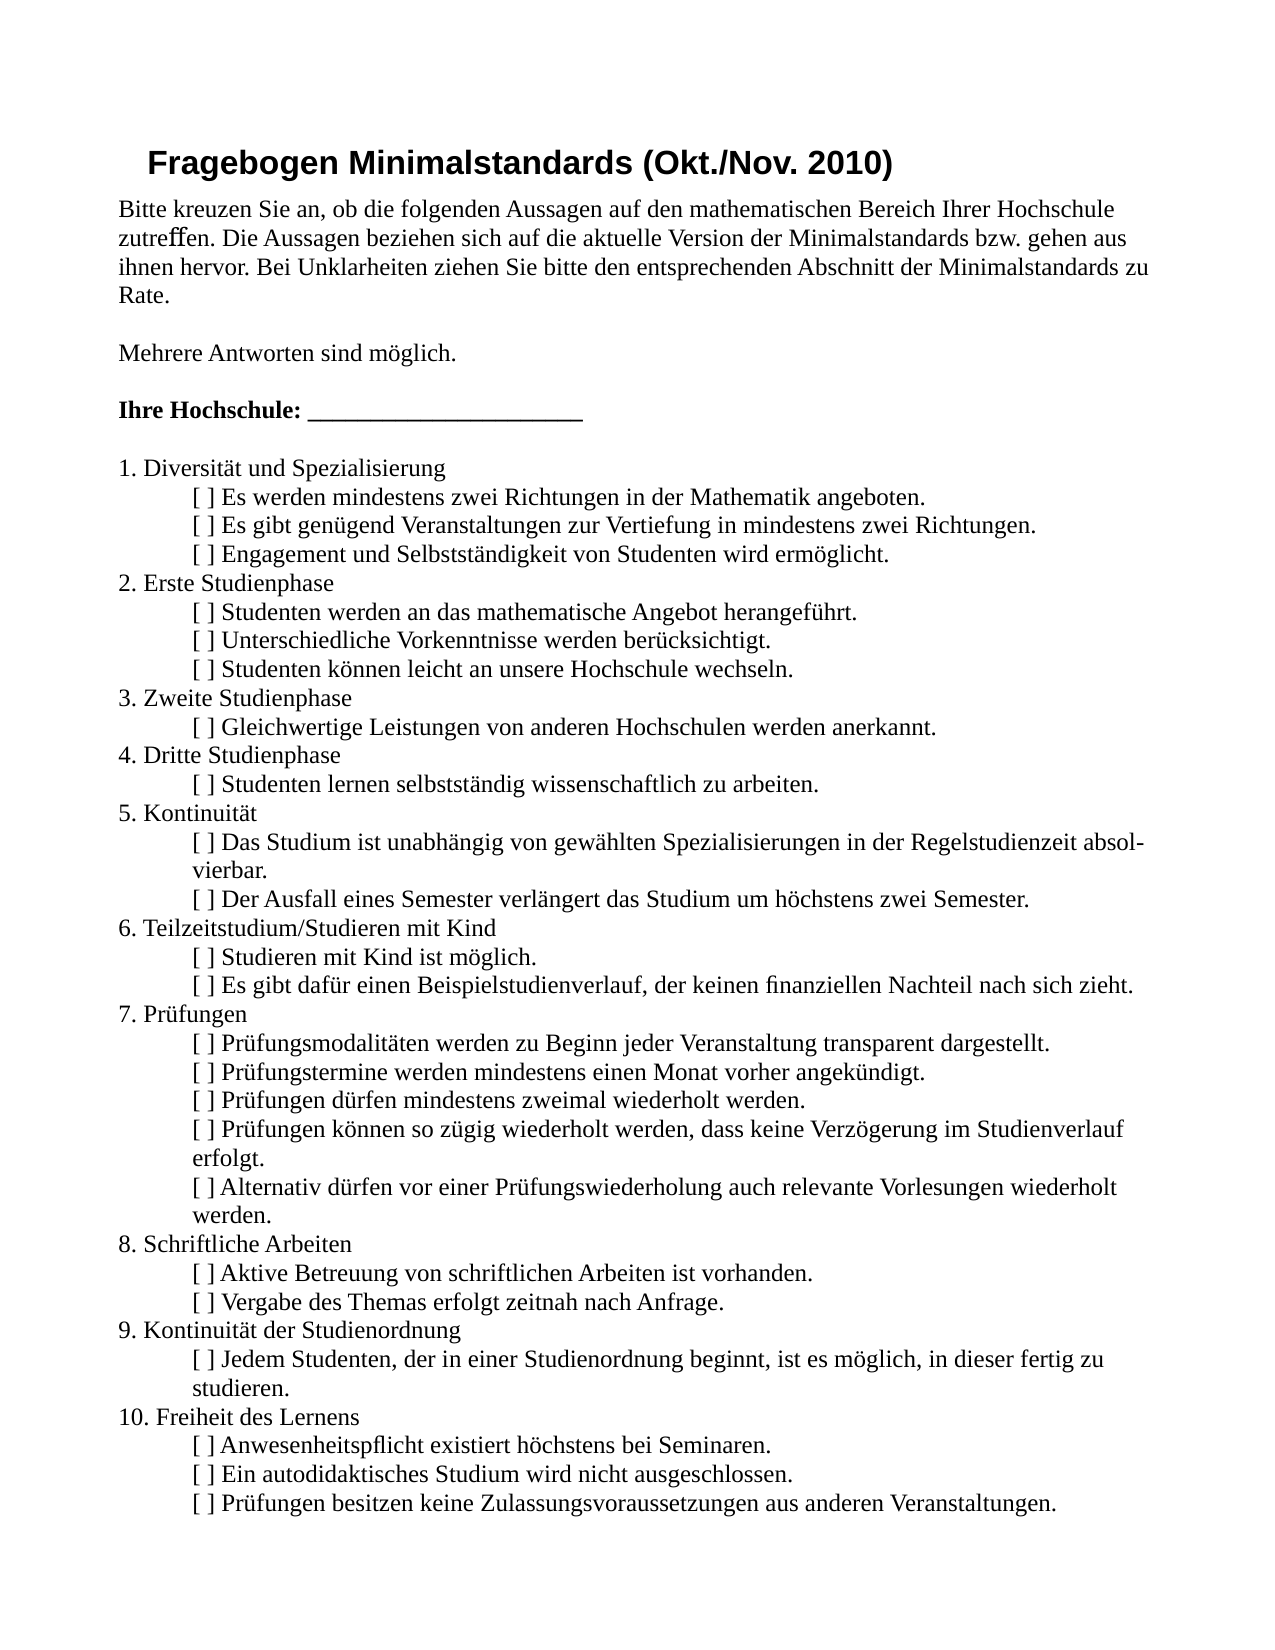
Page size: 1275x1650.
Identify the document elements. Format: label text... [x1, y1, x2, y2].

text [ ] Der Ausfall eines Semester verlängert das Studium um höchstens zwei Semester. [192, 884, 1157, 913]
text [ ] Vergabe des Themas erfolgt zeitnah nach Anfrage. [192, 1287, 1157, 1316]
text 8. Schriftliche Arbeiten [118, 1229, 1157, 1258]
text [ ] Es gibt dafür einen Beispielstudienverlauf, der keinen ﬁnanziellen Nachteil nach sich zieht. [192, 971, 1157, 999]
text [ ] Prüfungstermine werden mindestens einen Monat vorher angekündigt. [192, 1057, 1157, 1086]
text 9. Kontinuität der Studienordnung [118, 1316, 1157, 1344]
text [ ] Aktive Betreuung von schriftlichen Arbeiten ist vorhanden. [192, 1258, 1157, 1287]
text [ ] Prüfungen können so zügig wiederholt werden, dass keine Verzögerung im Studienverlauf erfolgt. [192, 1114, 1157, 1172]
text [ ] Engagement und Selbstständigkeit von Studenten wird ermöglicht. [192, 539, 1157, 568]
text Bitte kreuzen Sie an, ob die folgenden Aussagen auf den mathematischen Bereich Ihrer Hochschule zutreﬀen. Die Aussagen beziehen sich auf die aktuelle Version der Minimalstandards bzw. gehen aus ihnen hervor. Bei Unklarheiten ziehen Sie bitte den entsprechenden Abschnitt der Minimalstandards zu Rate. [118, 194, 1157, 309]
text [ ] Es werden mindestens zwei Richtungen in der Mathematik angeboten. [192, 482, 1157, 511]
text Ihre Hochschule: ______________________ [118, 396, 1157, 424]
text [ ] Jedem Studenten, der in einer Studienordnung beginnt, ist es möglich, in dieser fertig zu studieren. [192, 1344, 1157, 1402]
text [ ] Alternativ dürfen vor einer Prüfungswiederholung auch relevante Vorlesungen wiederholt werden. [192, 1172, 1157, 1229]
text 4. Dritte Studienphase [118, 741, 1157, 769]
text [ ] Das Studium ist unabhängig von gewählten Spezialisierungen in der Regelstudienzeit absol- [192, 827, 1157, 856]
text 5. Kontinuität [118, 798, 1157, 827]
text [ ] Studenten können leicht an unsere Hochschule wechseln. [192, 654, 1157, 683]
text 10. Freiheit des Lernens [118, 1402, 1157, 1431]
text [ ] Studieren mit Kind ist möglich. [192, 942, 1157, 971]
text [ ] Prüfungsmodalitäten werden zu Beginn jeder Veranstaltung transparent dargestellt. [192, 1028, 1157, 1057]
text [ ] Prüfungen besitzen keine Zulassungsvoraussetzungen aus anderen Veranstaltungen. [192, 1488, 1157, 1517]
text 2. Erste Studienphase [118, 568, 1157, 597]
text [ ] Studenten lernen selbstständig wissenschaftlich zu arbeiten. [192, 769, 1157, 798]
text 3. Zweite Studienphase [118, 683, 1157, 712]
text [ ] Es gibt genügend Veranstaltungen zur Vertiefung in mindestens zwei Richtungen. [192, 511, 1157, 539]
text 7. Prüfungen [118, 999, 1157, 1028]
text 1. Diversität und Spezialisierung [118, 453, 1157, 482]
text [ ] Gleichwertige Leistungen von anderen Hochschulen werden anerkannt. [192, 712, 1157, 741]
text [ ] Ein autodidaktisches Studium wird nicht ausgeschlossen. [192, 1459, 1157, 1488]
text [ ] Prüfungen dürfen mindestens zweimal wiederholt werden. [192, 1086, 1157, 1114]
text [ ] Anwesenheitspﬂicht existiert höchstens bei Seminaren. [192, 1431, 1157, 1459]
text [ ] Unterschiedliche Vorkenntnisse werden berücksichtigt. [192, 626, 1157, 654]
text [ ] Studenten werden an das mathematische Angebot herangeführt. [192, 597, 1157, 626]
text Mehrere Antworten sind möglich. [118, 338, 1157, 367]
text 6. Teilzeitstudium/Studieren mit Kind [118, 913, 1157, 942]
subtitle Fragebogen Minimalstandards (Okt./Nov. 2010) [147, 143, 1157, 182]
text vierbar. [192, 856, 1157, 884]
